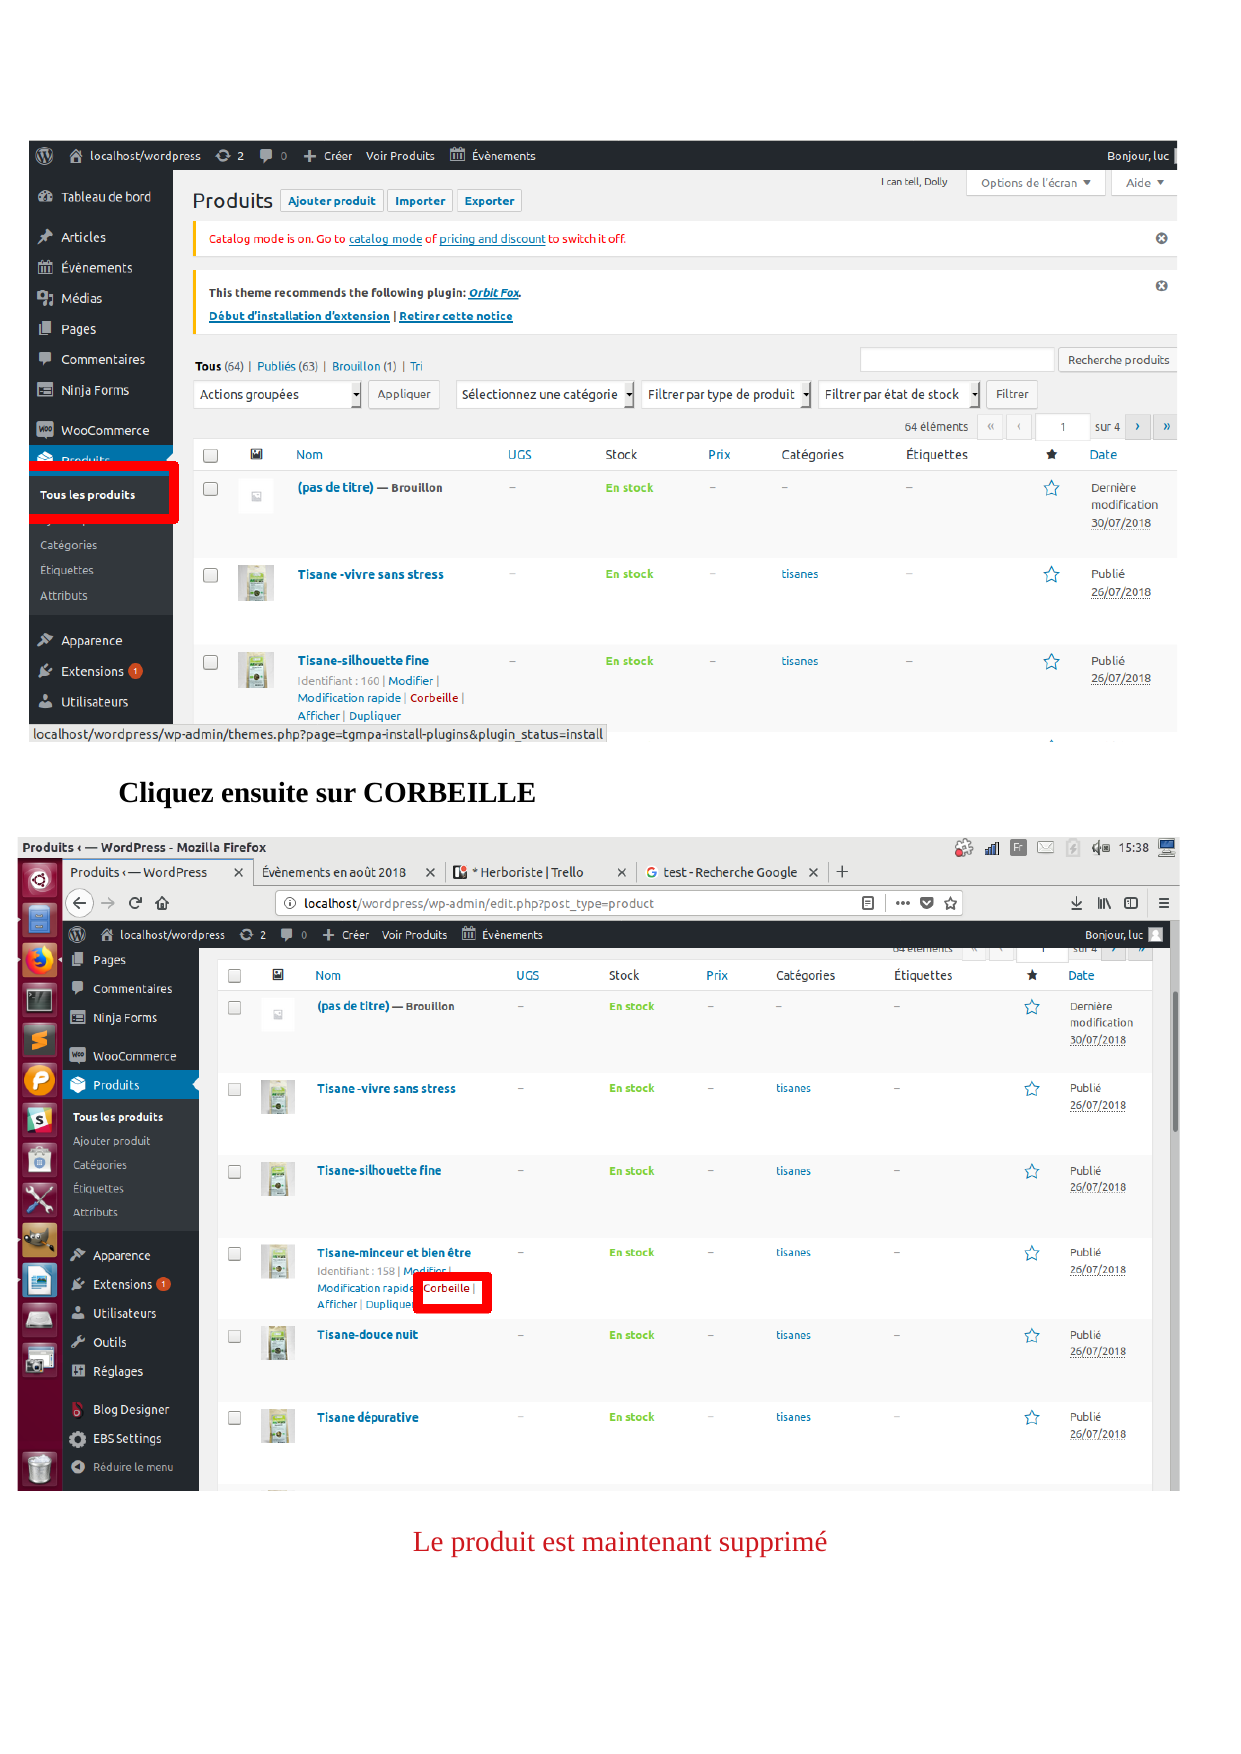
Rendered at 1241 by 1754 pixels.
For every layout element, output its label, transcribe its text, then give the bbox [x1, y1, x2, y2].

picture [0, 140, 1178, 742]
picture [17, 837, 1180, 1491]
text Cliquez ensuite sur CORBEILLE [118, 775, 1122, 809]
text Le produit est maintenant supprimé [118, 1524, 1122, 1558]
